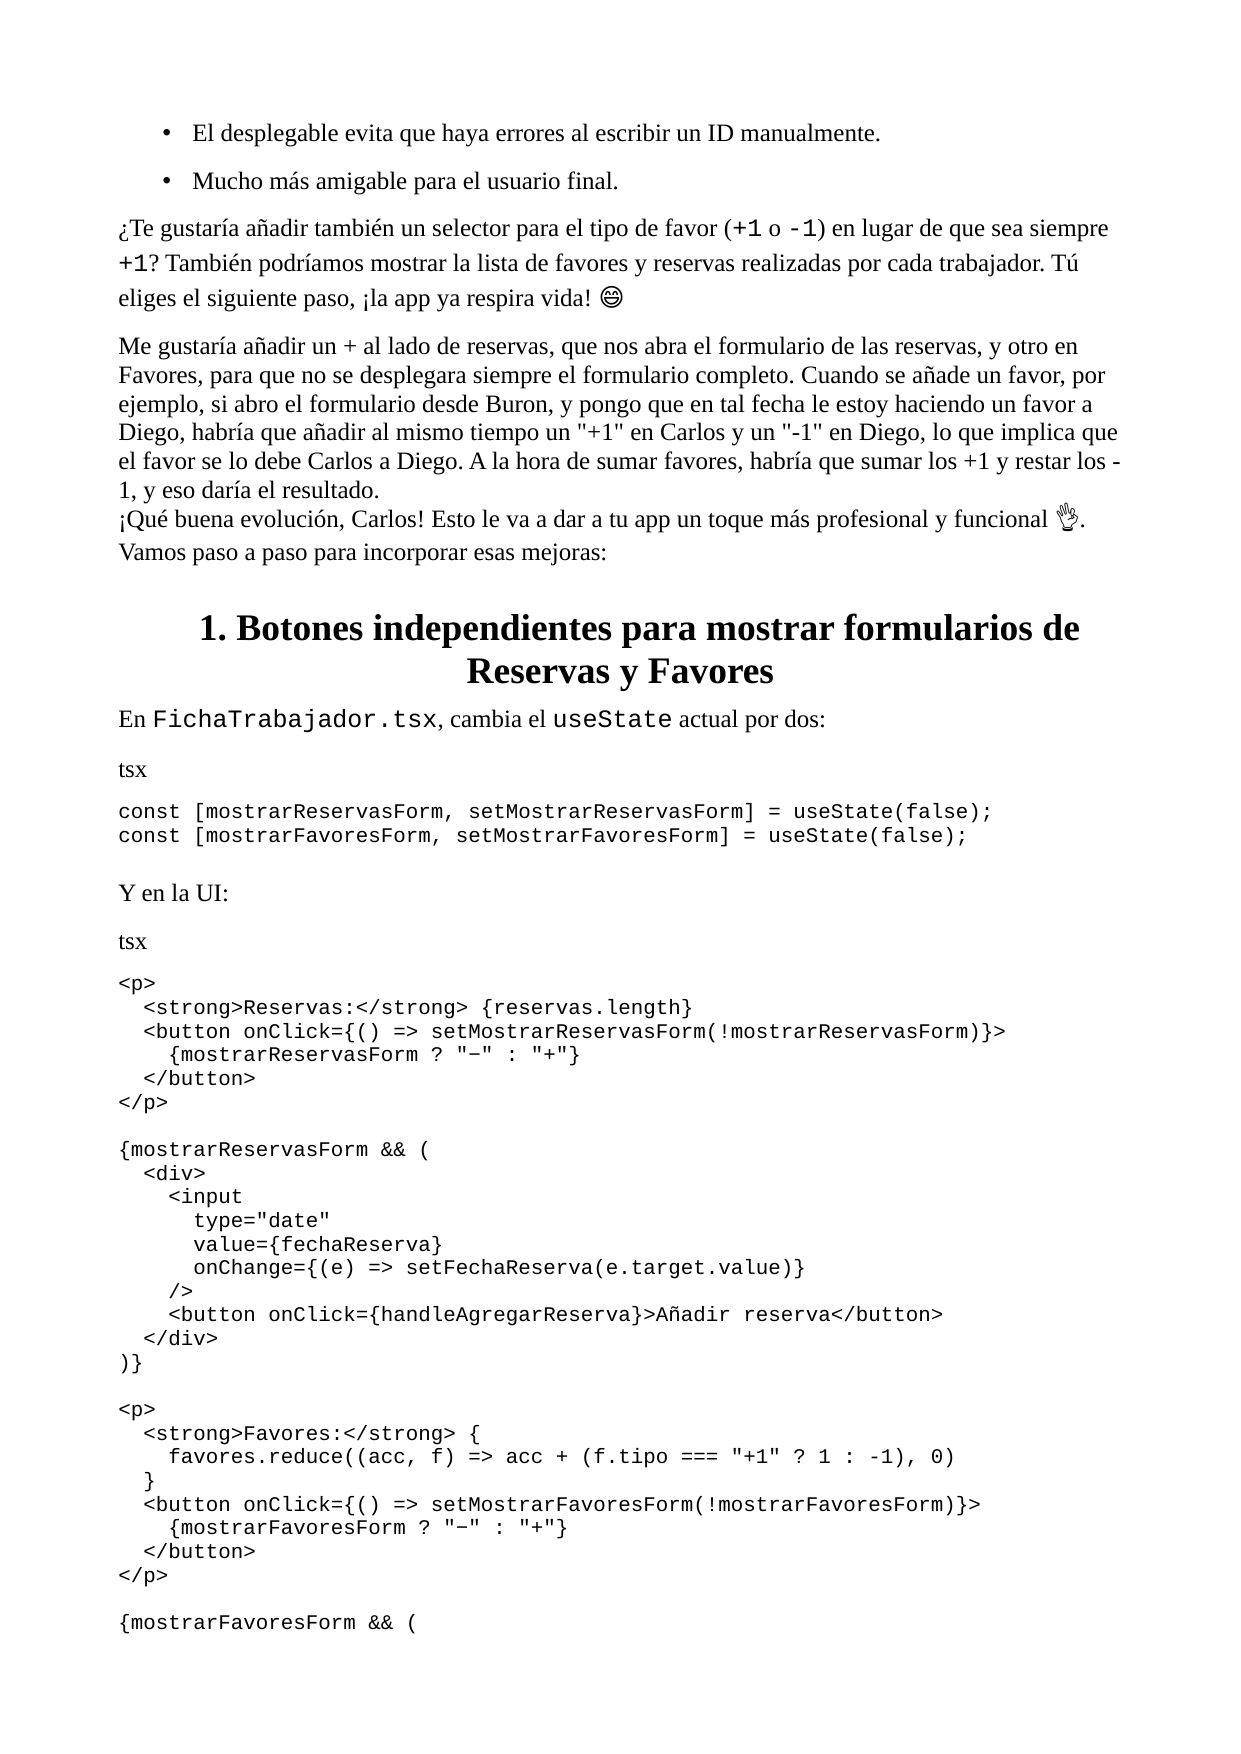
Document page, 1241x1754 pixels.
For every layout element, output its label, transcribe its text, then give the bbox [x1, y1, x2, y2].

text /> [118, 1281, 1122, 1304]
text </p> [118, 1564, 1122, 1588]
text <p> [118, 973, 1122, 997]
text <div> [118, 1163, 1122, 1186]
text const [mostrarFavoresForm, setMostrarFavoresForm] = useState(false); [118, 825, 1122, 849]
text const [mostrarReservasForm, setMostrarReservasForm] = useState(false); [118, 801, 1122, 825]
text value={fechaReserva} [118, 1233, 1122, 1257]
text <button onClick={() => setMostrarReservasForm(!mostrarReservasForm)}> [118, 1021, 1122, 1044]
text <button onClick={() => setMostrarFavoresForm(!mostrarFavoresForm)}> [118, 1494, 1122, 1517]
text </button> [118, 1068, 1122, 1092]
text tsx [118, 754, 1122, 783]
text )} [118, 1352, 1122, 1375]
text <input [118, 1186, 1122, 1210]
text En FichaTrabajador.tsx, cambia el useState actual por dos: [118, 704, 1122, 735]
text <strong>Reservas:</strong> {reservas.length} [118, 997, 1122, 1021]
text favores.reduce((acc, f) => acc + (f.tipo === "+1" ? 1 : -1), 0) [118, 1446, 1122, 1470]
text {mostrarReservasForm ? "−" : "+"} [118, 1044, 1122, 1068]
text </p> [118, 1092, 1122, 1115]
list El desplegable evita que haya errores al escribir un ID manualmente. [162, 118, 1122, 147]
text <p> [118, 1399, 1122, 1423]
text onChange={(e) => setFechaReserva(e.target.value)} [118, 1257, 1122, 1281]
subtitle ➕ 1. Botones independientes para mostrar formularios de Reservas y Favores [118, 605, 1122, 691]
text </button> [118, 1541, 1122, 1564]
text ¡Qué buena evolución, Carlos! Esto le va a dar a tu app un toque más profesional y funcional 👌. Vamos paso a paso para incorporar esas mejoras: [118, 504, 1122, 565]
text <strong>Favores:</strong> { [118, 1423, 1122, 1446]
text ¿Te gustaría añadir también un selector para el tipo de favor (+1 o -1) en lugar de que sea siempre +1? También podríamos mostrar la lista de favores y reservas realizadas por cada trabajador. Tú eliges el siguiente paso, ¡la app ya respira vida! 😄 [118, 213, 1122, 312]
text </div> [118, 1328, 1122, 1352]
text {mostrarFavoresForm && ( [118, 1612, 1122, 1636]
text Me gustaría añadir un + al lado de reservas, que nos abra el formulario de las reservas, y otro en Favores, para que no se desplegara siempre el formulario completo. Cuando se añade un favor, por ejemplo, si abro el formulario desde Buron, y pongo que en tal fecha le estoy haciendo un favor a Diego, habría que añadir al mismo tiempo un "+1" en Carlos y un "-1" en Diego, lo que implica que el favor se lo debe Carlos a Diego. A la hora de sumar favores, habría que sumar los +1 y restar los -1, y eso daría el resultado. [118, 331, 1122, 504]
text Y en la UI: [118, 878, 1122, 907]
text type="date" [118, 1210, 1122, 1233]
list Mucho más amigable para el usuario final. [162, 166, 1122, 194]
text {mostrarFavoresForm ? "−" : "+"} [118, 1517, 1122, 1541]
text } [118, 1470, 1122, 1494]
text tsx [118, 926, 1122, 954]
text <button onClick={handleAgregarReserva}>Añadir reserva</button> [118, 1304, 1122, 1328]
text {mostrarReservasForm && ( [118, 1139, 1122, 1163]
